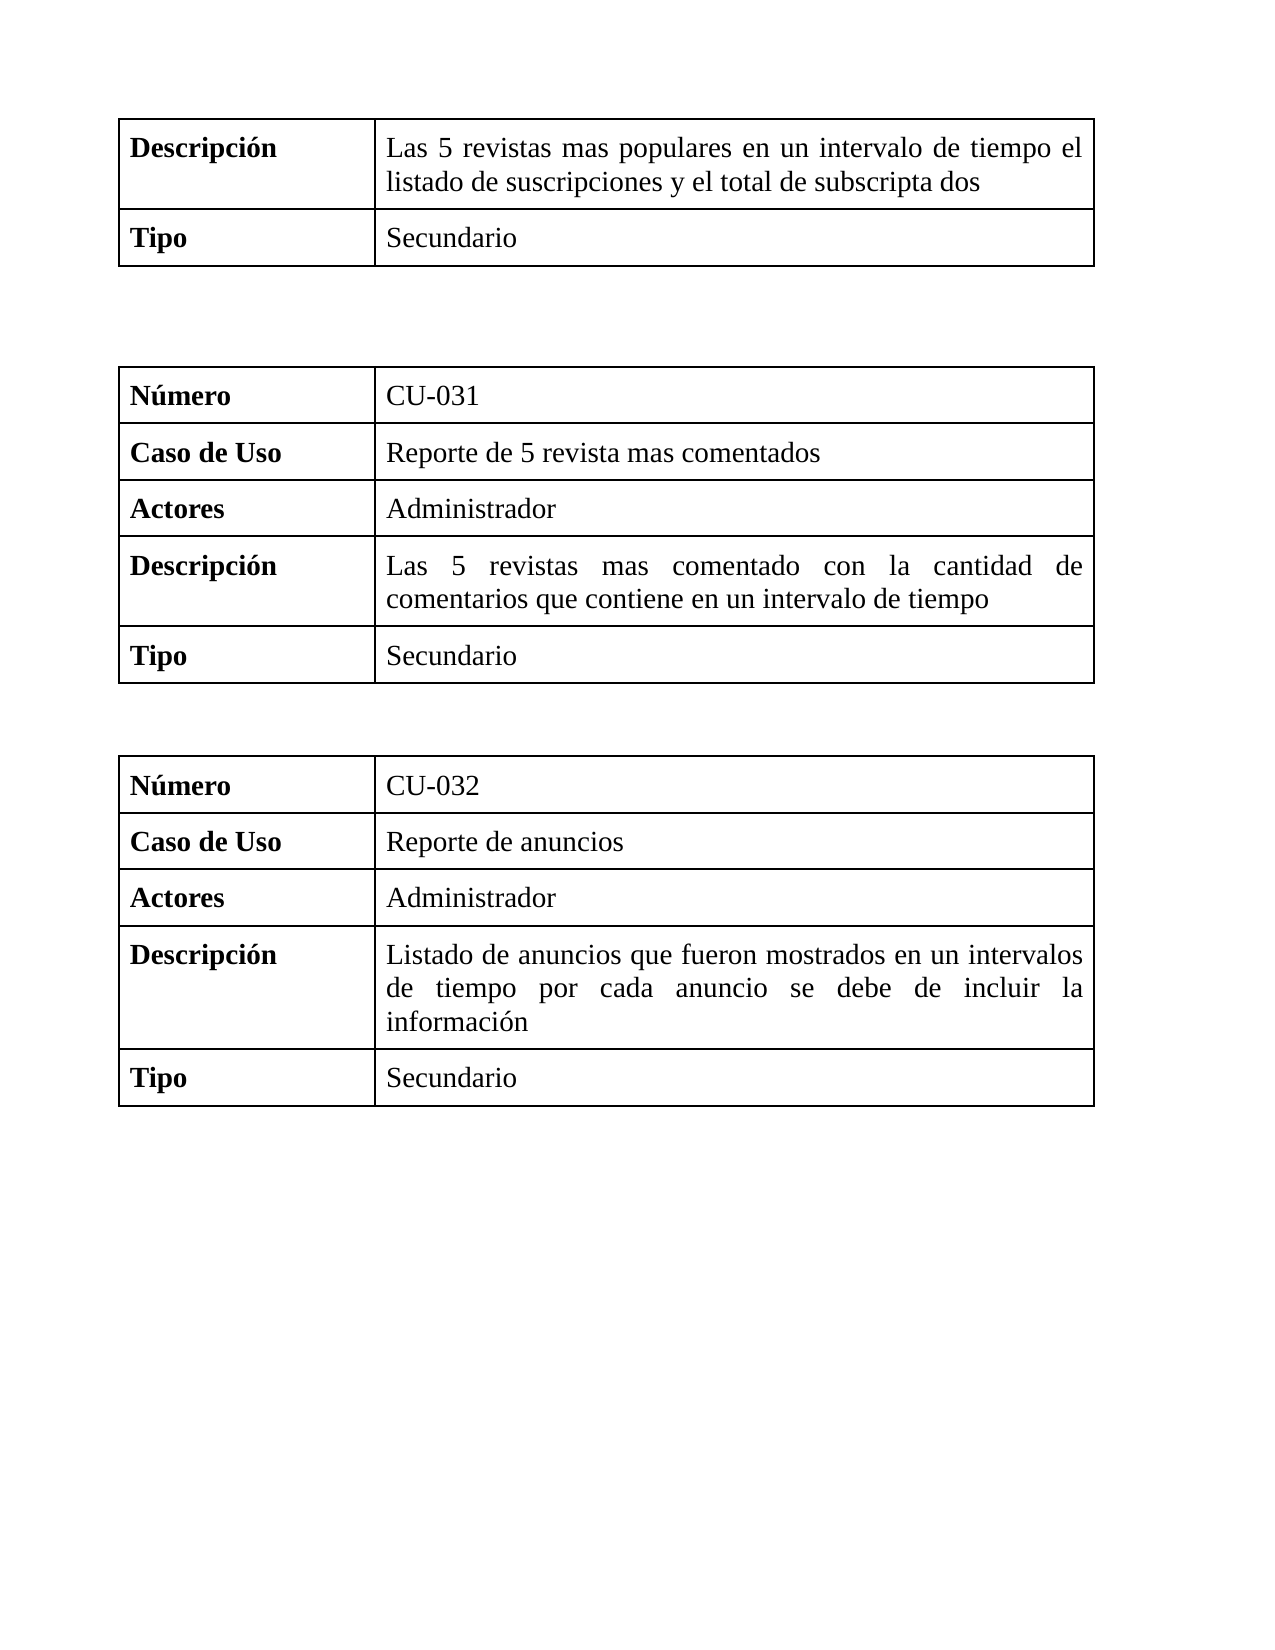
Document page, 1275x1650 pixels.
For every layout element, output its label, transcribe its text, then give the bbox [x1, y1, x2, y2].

table_header Número [120, 368, 374, 422]
table_cell Descripción [120, 537, 374, 625]
table_cell Descripción [120, 927, 374, 1048]
table_cell Reporte de 5 revista mas comentados [376, 424, 1093, 479]
table_cell Caso de Uso [120, 814, 374, 868]
table_cell Administrador [376, 870, 1093, 924]
table_cell Tipo [120, 627, 374, 682]
table_cell Tipo [120, 1050, 374, 1104]
table_cell Secundario [376, 210, 1093, 264]
table_cell Administrador [376, 481, 1093, 535]
table_cell Caso de Uso [120, 424, 374, 479]
table_header CU-031 [376, 368, 1093, 422]
table_cell Descripción [120, 120, 374, 208]
table_cell Actores [120, 481, 374, 535]
table_header Número [120, 757, 374, 812]
table_cell Tipo [120, 210, 374, 264]
table_cell Reporte de anuncios [376, 814, 1093, 868]
table_cell Actores [120, 870, 374, 924]
table_cell Secundario [376, 627, 1093, 682]
table_header CU-032 [376, 757, 1093, 812]
table_cell Listado de anuncios que fueron mostrados en un intervalos de tiempo por cada anuncio se debe de incluir la información [376, 927, 1093, 1048]
table_cell Secundario [376, 1050, 1093, 1104]
table_cell Las 5 revistas mas comentado con la cantidad de comentarios que contiene en un intervalo de tiempo [376, 537, 1093, 625]
table_cell Las 5 revistas mas populares en un intervalo de tiempo el listado de suscripciones y el total de subscripta dos [376, 120, 1093, 208]
